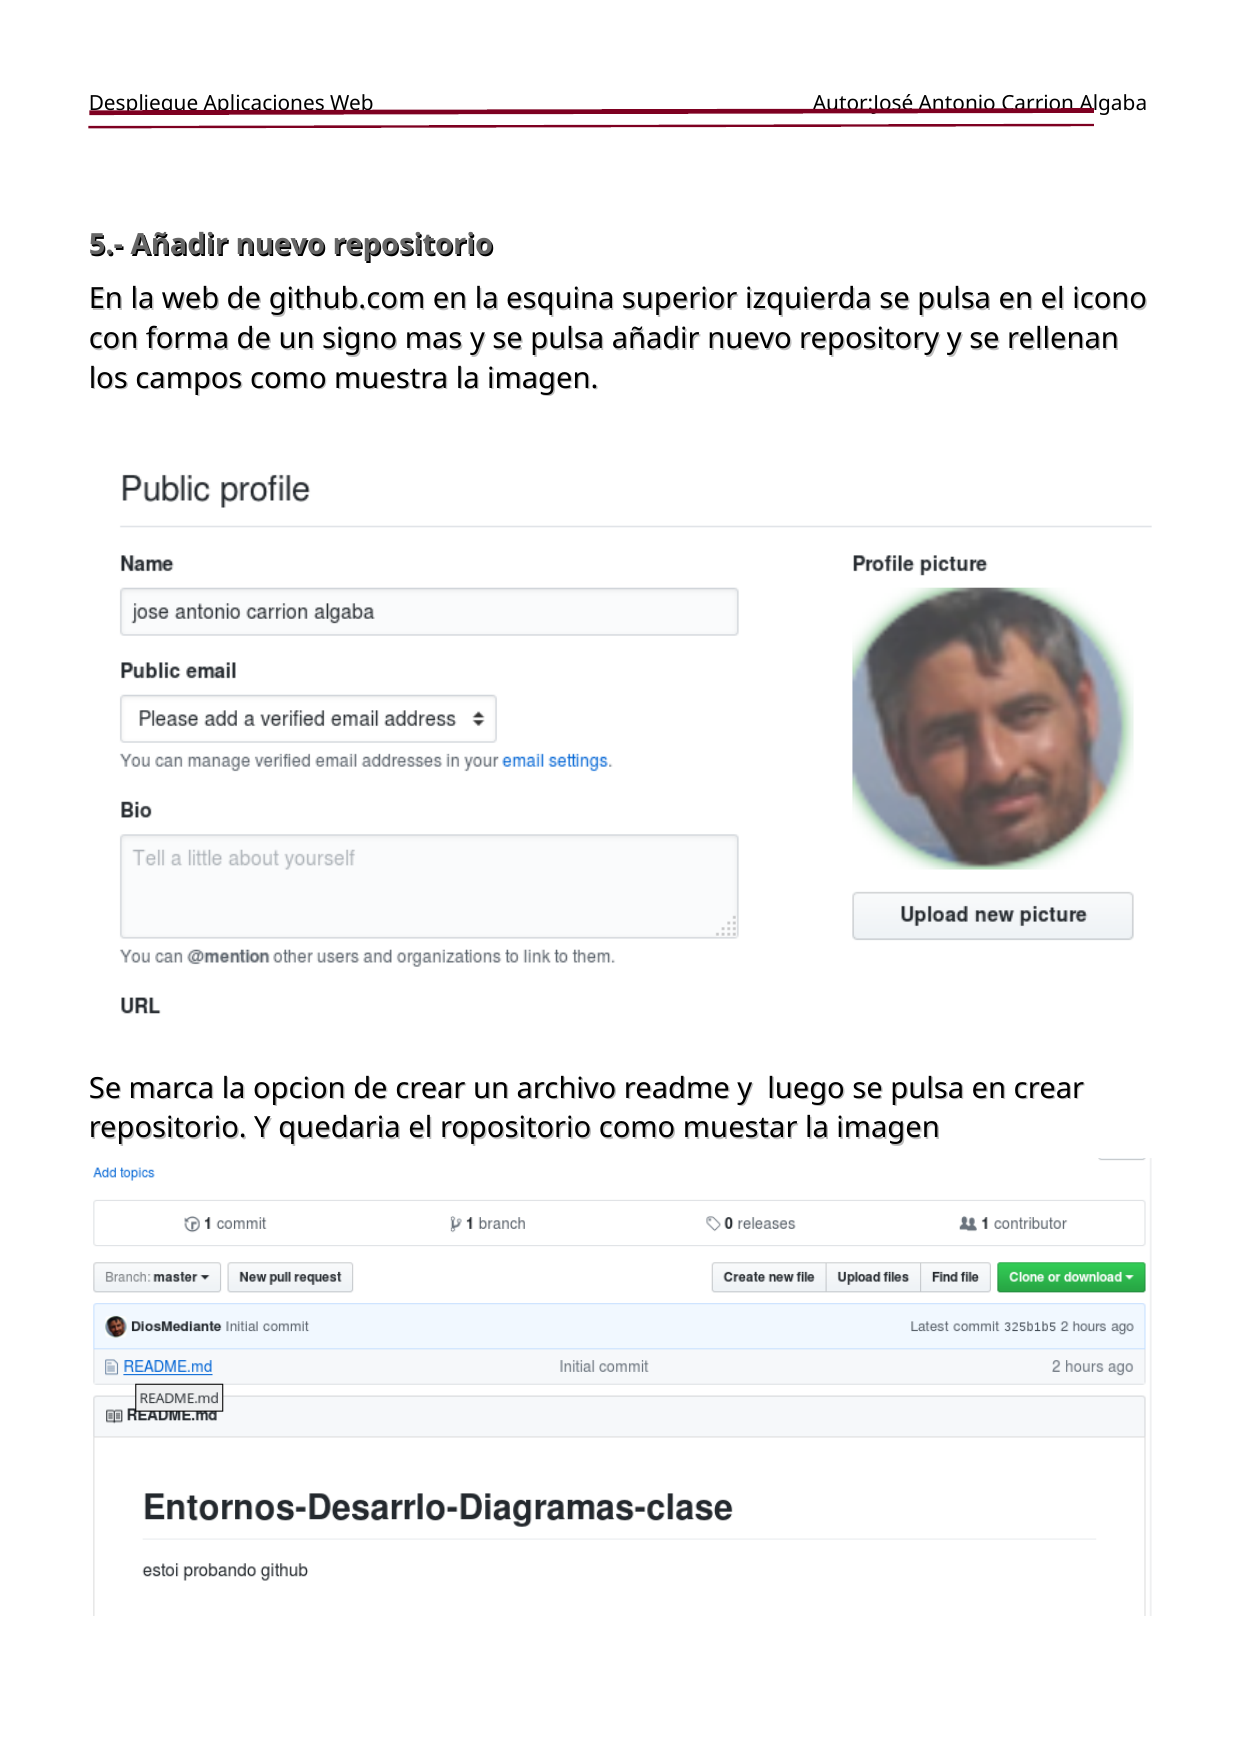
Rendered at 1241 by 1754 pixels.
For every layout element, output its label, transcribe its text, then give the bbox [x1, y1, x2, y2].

subtitle En la web de github.com en la esquina superior izquierda se pulsa en el icono con forma de un signo mas y se pulsa añadir nuevo repository y se rellenan los campos como muestra la imagen. [88, 278, 1152, 397]
picture [88, 458, 1152, 1019]
subtitle Se marca la opcion de crear un archivo readme y luego se pulsa en crear repositorio. Y quedaria el ropositorio como muestar la imagen [88, 1067, 1152, 1146]
picture [88, 1158, 1152, 1616]
subtitle 5.- Añadir nuevo repositorio [88, 223, 1152, 263]
